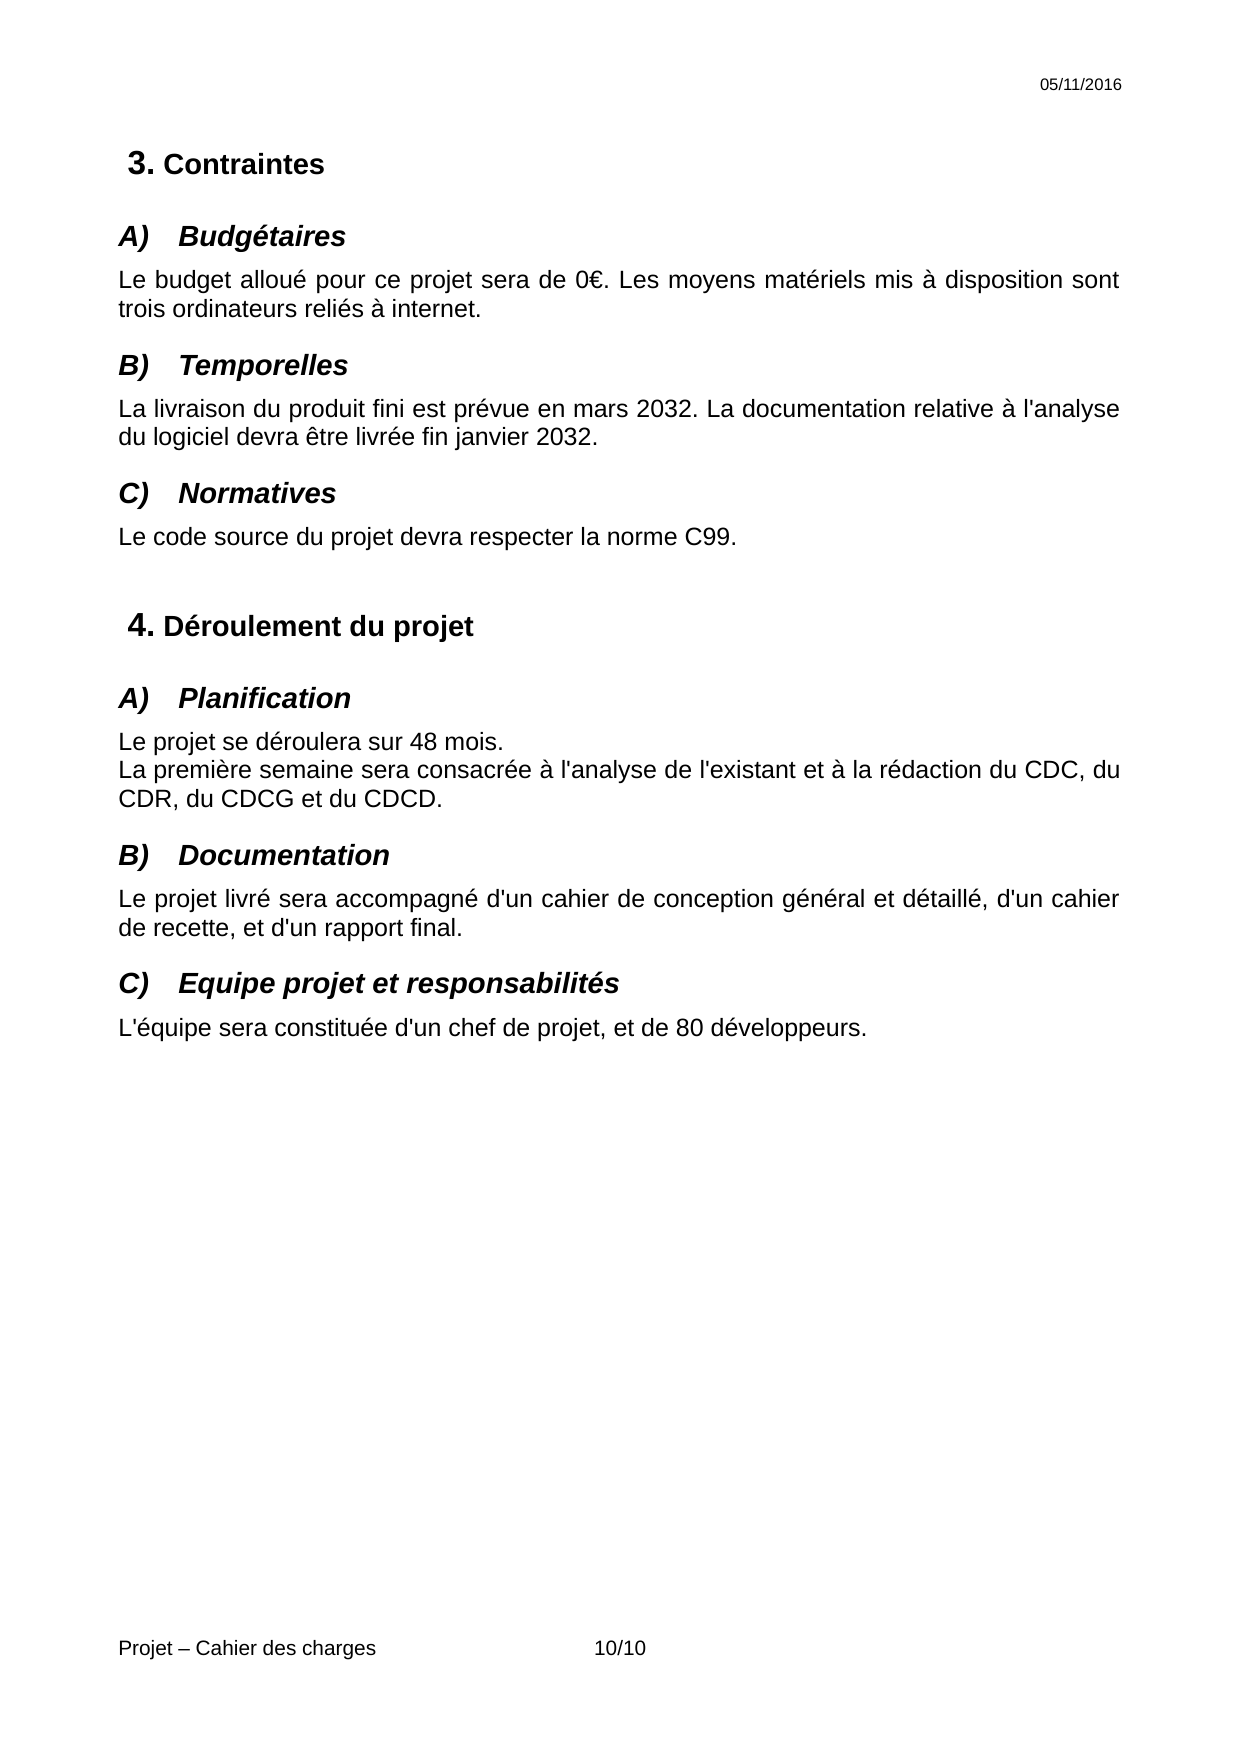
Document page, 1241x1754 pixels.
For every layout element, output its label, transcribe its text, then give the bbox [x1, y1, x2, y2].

text La livraison du produit fini est prévue en mars 2032. La documentation relative à l'analyse du logiciel devra être livrée fin janvier 2032. [118, 394, 1122, 451]
subtitle Temporelles [118, 348, 1122, 381]
text L'équipe sera constituée d'un chef de projet, et de 80 développeurs. [118, 1012, 1122, 1041]
subtitle Normatives [118, 476, 1122, 510]
text Le projet livré sera accompagné d'un cahier de conception général et détaillé, d'un cahier de recette, et d'un rapport final. [118, 884, 1122, 941]
subtitle Planification [118, 681, 1122, 714]
text Le budget alloué pour ce projet sera de 0€. Les moyens matériels mis à disposition sont trois ordinateurs reliés à internet. [118, 265, 1122, 323]
subtitle Déroulement du projet [118, 605, 1122, 643]
text Le projet se déroulera sur 48 mois. [118, 727, 1122, 755]
subtitle Budgétaires [118, 219, 1122, 253]
subtitle Contraintes [118, 143, 1122, 182]
subtitle Documentation [118, 838, 1122, 871]
text La première semaine sera consacrée à l'analyse de l'existant et à la rédaction du CDC, du CDR, du CDCG et du CDCD. [118, 755, 1122, 813]
subtitle Equipe projet et responsabilités [118, 966, 1122, 1000]
text Le code source du projet devra respecter la norme C99. [118, 522, 1122, 551]
